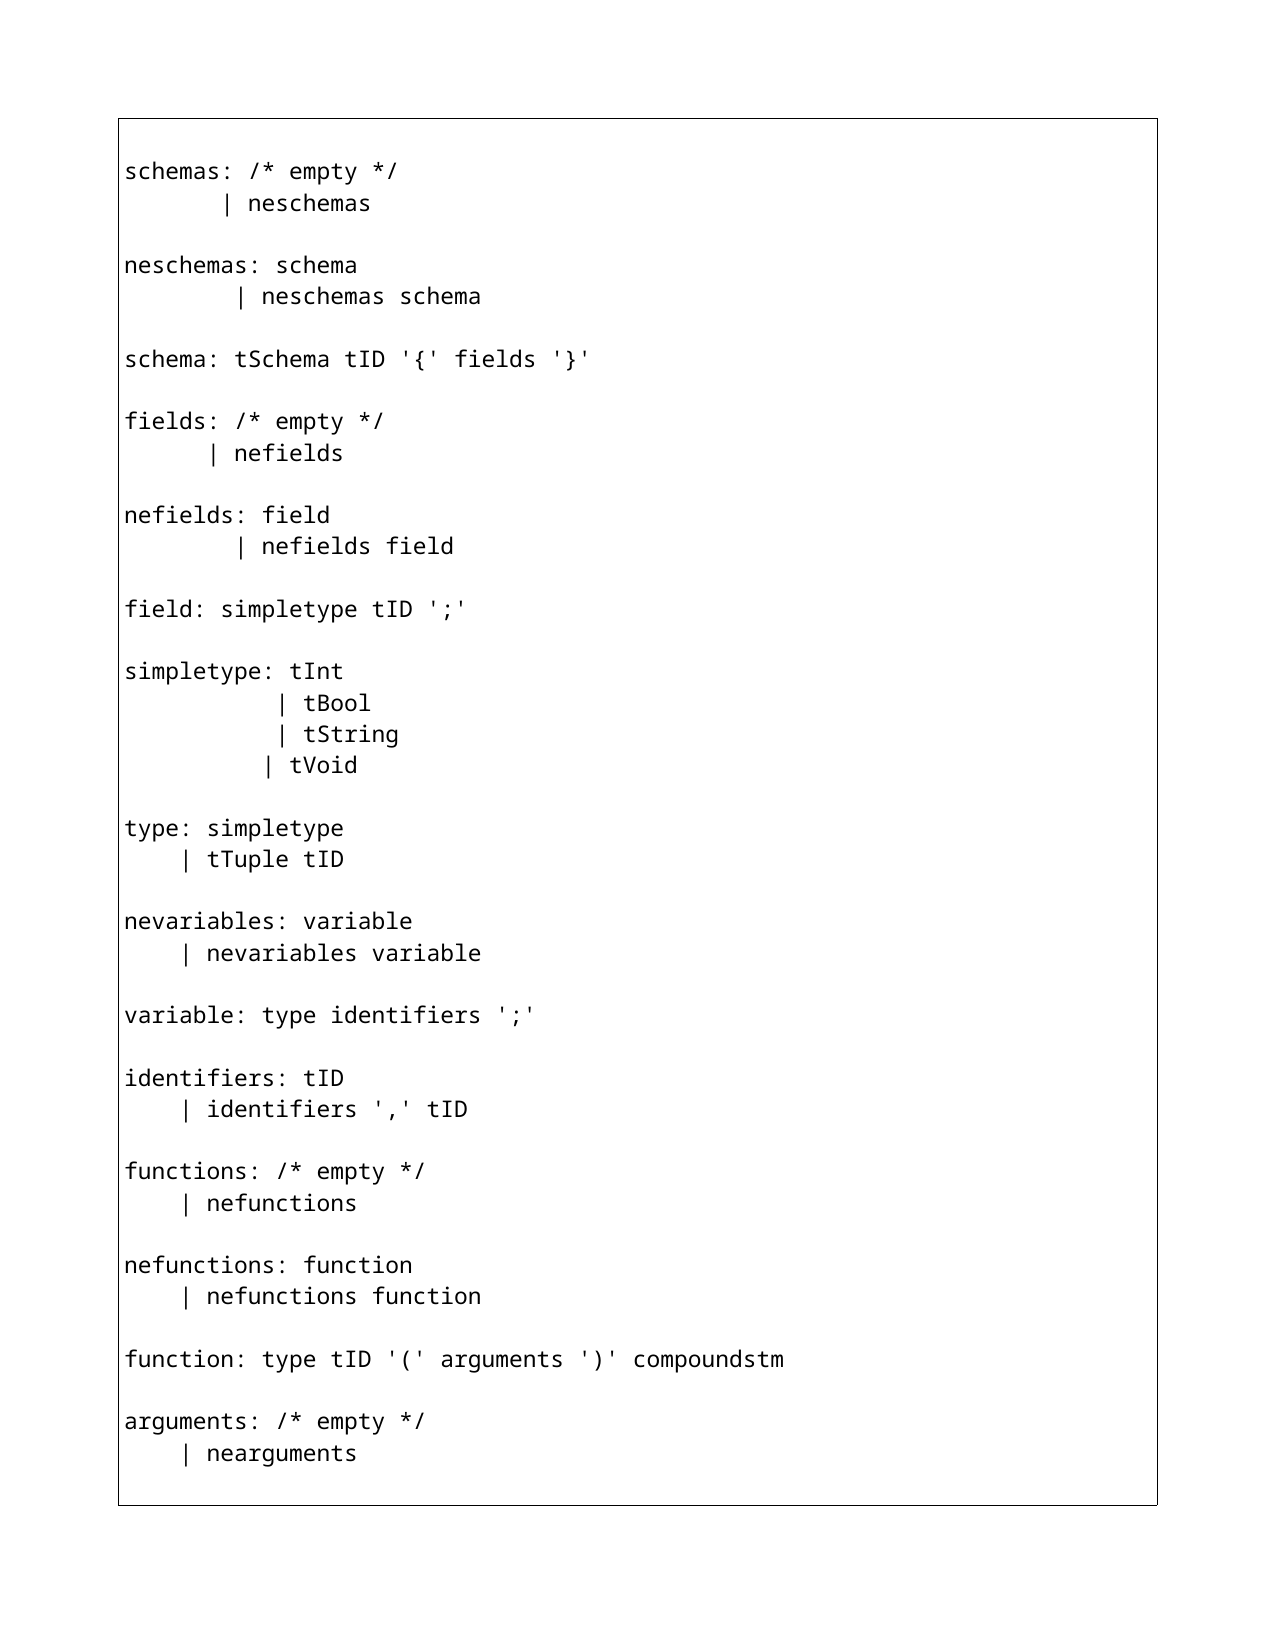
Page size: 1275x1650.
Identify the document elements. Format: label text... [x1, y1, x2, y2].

table_header schemas: /* empty */ | neschemas neschemas: schema | neschemas schema schema: tSchema tID '{' fields '}' fields: /* empty */ | nefields nefields: field | nefields field field: simpletype tID ';' simpletype: tInt | tBool | tString | tVoid type: simpletype | tTuple tID nevariables: variable | nevariables variable variable: type identifiers ';' identifiers: tID | identifiers ',' tID functions: /* empty */ | nefunctions nefunctions: function | nefunctions function function: type tID '(' arguments ')' compoundstm arguments: /* empty */ | nearguments [119, 119, 1157, 1505]
